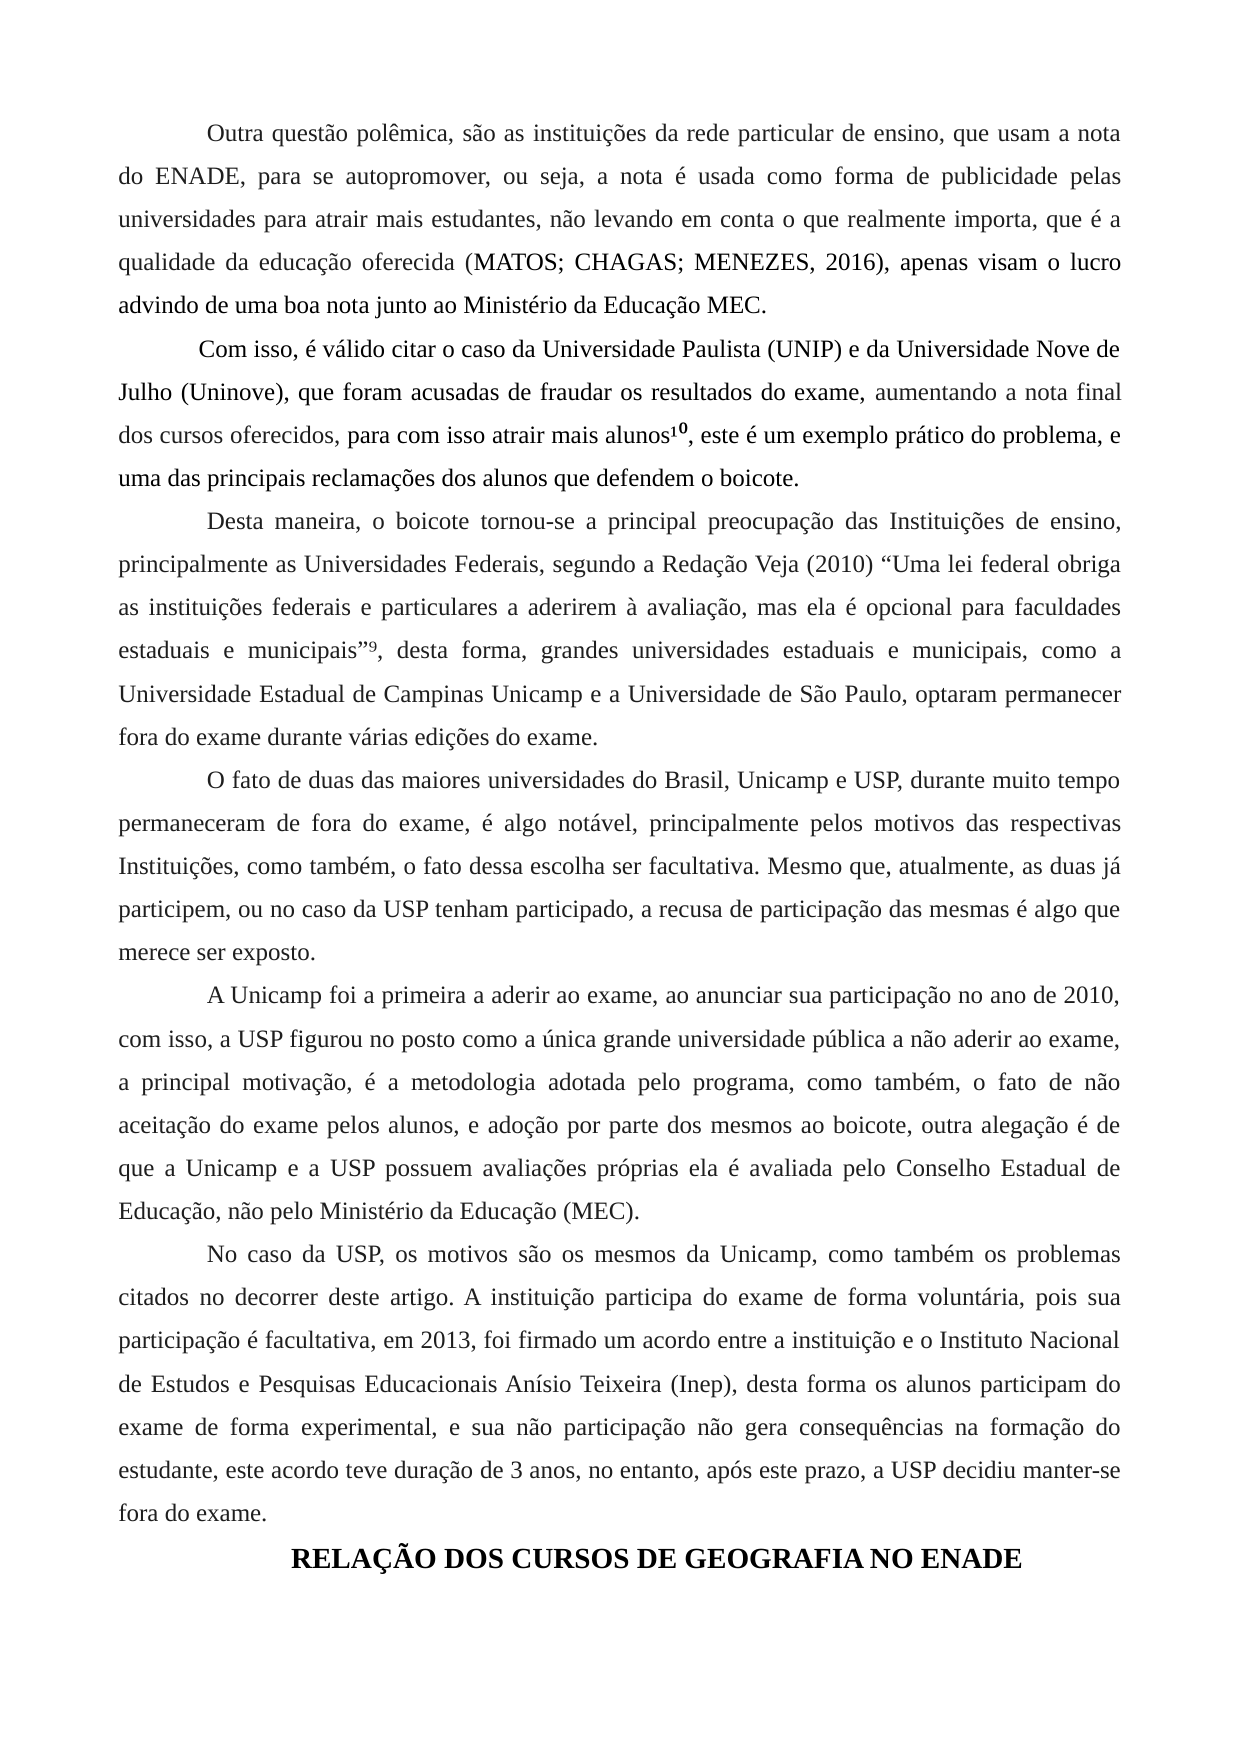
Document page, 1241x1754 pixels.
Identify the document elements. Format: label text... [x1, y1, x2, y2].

text Com isso, é válido citar o caso da Universidade Paulista (UNIP) e da Universidade Nove de Julho (Uninove), que foram acusadas de fraudar os resultados do exame, aumentando a nota final dos cursos oferecidos, para com isso atrair mais alunos¹⁰, este é um exemplo prático do problema, e uma das principais reclamações dos alunos que defendem o boicote. [118, 334, 1122, 492]
text No caso da USP, os motivos são os mesmos da Unicamp, como também os problemas citados no decorrer deste artigo. A instituição participa do exame de forma voluntária, pois sua participação é facultativa, em 2013, foi firmado um acordo entre a instituição e o Instituto Nacional de Estudos e Pesquisas Educacionais Anísio Teixeira (Inep), desta forma os alunos participam do exame de forma experimental, e sua não participação não gera consequências na formação do estudante, este acordo teve duração de 3 anos, no entanto, após este prazo, a USP decidiu manter-se fora do exame. [118, 1239, 1122, 1527]
text A Unicamp foi a primeira a aderir ao exame, ao anunciar sua participação no ano de 2010, com isso, a USP figurou no posto como a única grande universidade pública a não aderir ao exame, a principal motivação, é a metodologia adotada pelo programa, como também, o fato de não aceitação do exame pelos alunos, e adoção por parte dos mesmos ao boicote, outra alegação é de que a Unicamp e a USP possuem avaliações próprias ela é avaliada pelo Conselho Estadual de Educação, não pelo Ministério da Educação (MEC). [118, 981, 1122, 1225]
text Desta maneira, o boicote tornou-se a principal preocupação das Instituições de ensino, principalmente as Universidades Federais, segundo a Redação Veja (2010) “Uma lei federal obriga as instituições federais e particulares a aderirem à avaliação, mas ela é opcional para faculdades estaduais e municipais”⁹, desta forma, grandes universidades estaduais e municipais, como a Universidade Estadual de Campinas Unicamp e a Universidade de São Paulo, optaram permanecer fora do exame durante várias edições do exame. [118, 506, 1122, 751]
text RELAÇÃO DOS CURSOS DE GEOGRAFIA NO ENADE [118, 1541, 1122, 1575]
text O fato de duas das maiores universidades do Brasil, Unicamp e USP, durante muito tempo permaneceram de fora do exame, é algo notável, principalmente pelos motivos das respectivas Instituições, como também, o fato dessa escolha ser facultativa. Mesmo que, atualmente, as duas já participem, ou no caso da USP tenham participado, a recusa de participação das mesmas é algo que merece ser exposto. [118, 765, 1122, 966]
text Outra questão polêmica, são as instituições da rede particular de ensino, que usam a nota do ENADE, para se autopromover, ou seja, a nota é usada como forma de publicidade pelas universidades para atrair mais estudantes, não levando em conta o que realmente importa, que é a qualidade da educação oferecida (MATOS; CHAGAS; MENEZES, 2016), apenas visam o lucro advindo de uma boa nota junto ao Ministério da Educação MEC. [118, 118, 1122, 319]
